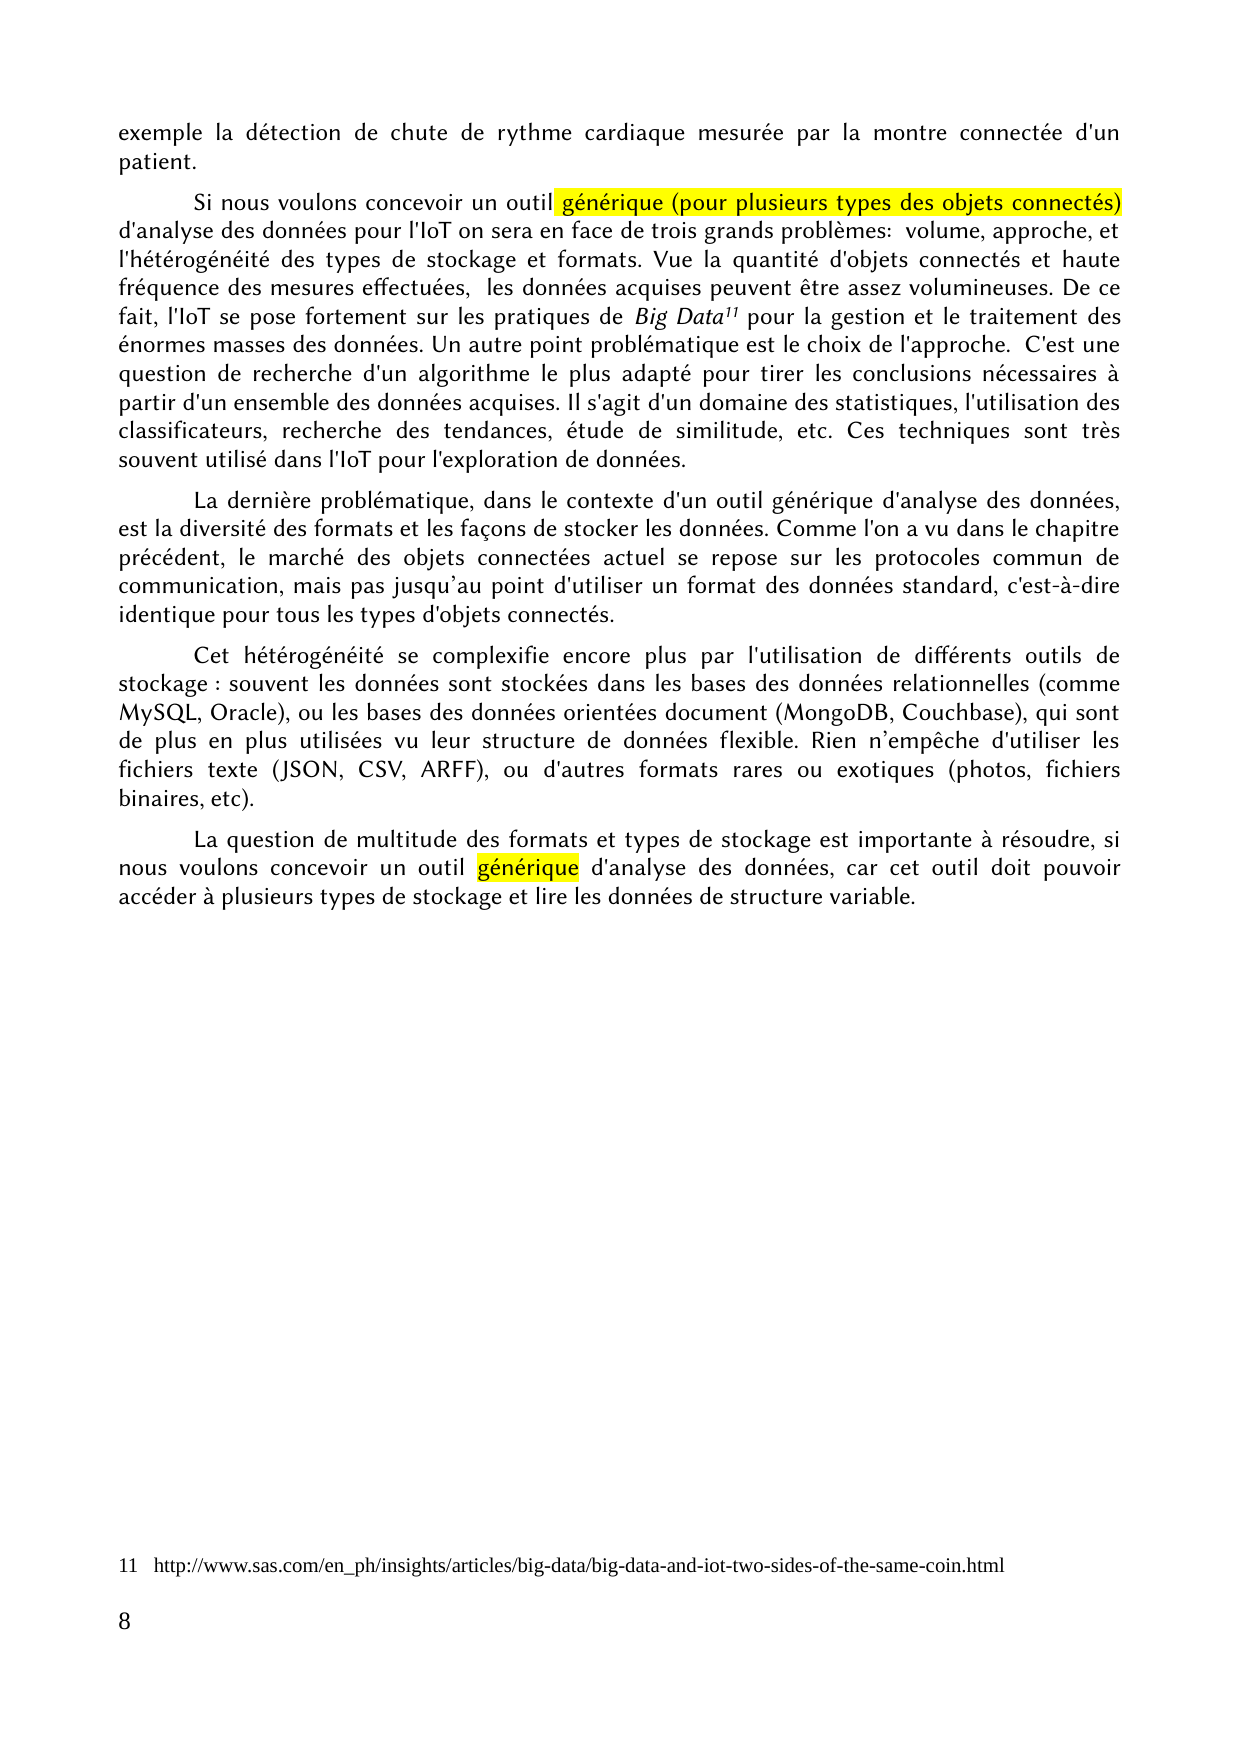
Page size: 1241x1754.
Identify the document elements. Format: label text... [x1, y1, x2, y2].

text Cet hétérogénéité se complexifie encore plus par l'utilisation de différents outils de stockage : souvent les données sont stockées dans les bases des données relationnelles (comme MySQL, Oracle), ou les bases des données orientées document (MongoDB, Couchbase), qui sont de plus en plus utilisées vu leur structure de données flexible. Rien n’empêche d'utiliser les fichiers texte (JSON, CSV, ARFF), ou d'autres formats rares ou exotiques (photos, fichiers binaires, etc). [118, 641, 1122, 812]
text La question de multitude des formats et types de stockage est importante à résoudre, si nous voulons concevoir un outil générique d'analyse des données, car cet outil doit pouvoir accéder à plusieurs types de stockage et lire les données de structure variable. [118, 824, 1122, 910]
text Si nous voulons concevoir un outil générique (pour plusieurs types des objets connectés) d'analyse des données pour l'IoT on sera en face de trois grands problèmes: volume, approche, et l'hétérogénéité des types de stockage et formats. Vue la quantité d'objets connectés et haute fréquence des mesures effectuées, les données acquises peuvent être assez volumineuses. De ce fait, l'IoT se pose fortement sur les pratiques de Big Data pour la gestion et le traitement des énormes masses des données. Un autre point problématique est le choix de l'approche. C'est une question de recherche d'un algorithme le plus adapté pour tirer les conclusions nécessaires à partir d'un ensemble des données acquises. Il s'agit d'un domaine des statistiques, l'utilisation des classificateurs, recherche des tendances, étude de similitude, etc. Ces techniques sont très souvent utilisé dans l'IoT pour l'exploration de données. [118, 188, 1122, 473]
text http://www.sas.com/en_ph/insights/articles/big-data/big-data-and-iot-two-sides-of-the-same-coin.html [118, 1553, 1122, 1577]
text La dernière problématique, dans le contexte d'un outil générique d'analyse des données, est la diversité des formats et les façons de stocker les données. Comme l'on a vu dans le chapitre précédent, le marché des objets connectées actuel se repose sur les protocoles commun de communication, mais pas jusqu’au point d'utiliser un format des données standard, c'est-à-dire identique pour tous les types d'objets connectés. [118, 486, 1122, 628]
text exemple la détection de chute de rythme cardiaque mesurée par la montre connectée d'un patient. [118, 118, 1122, 175]
